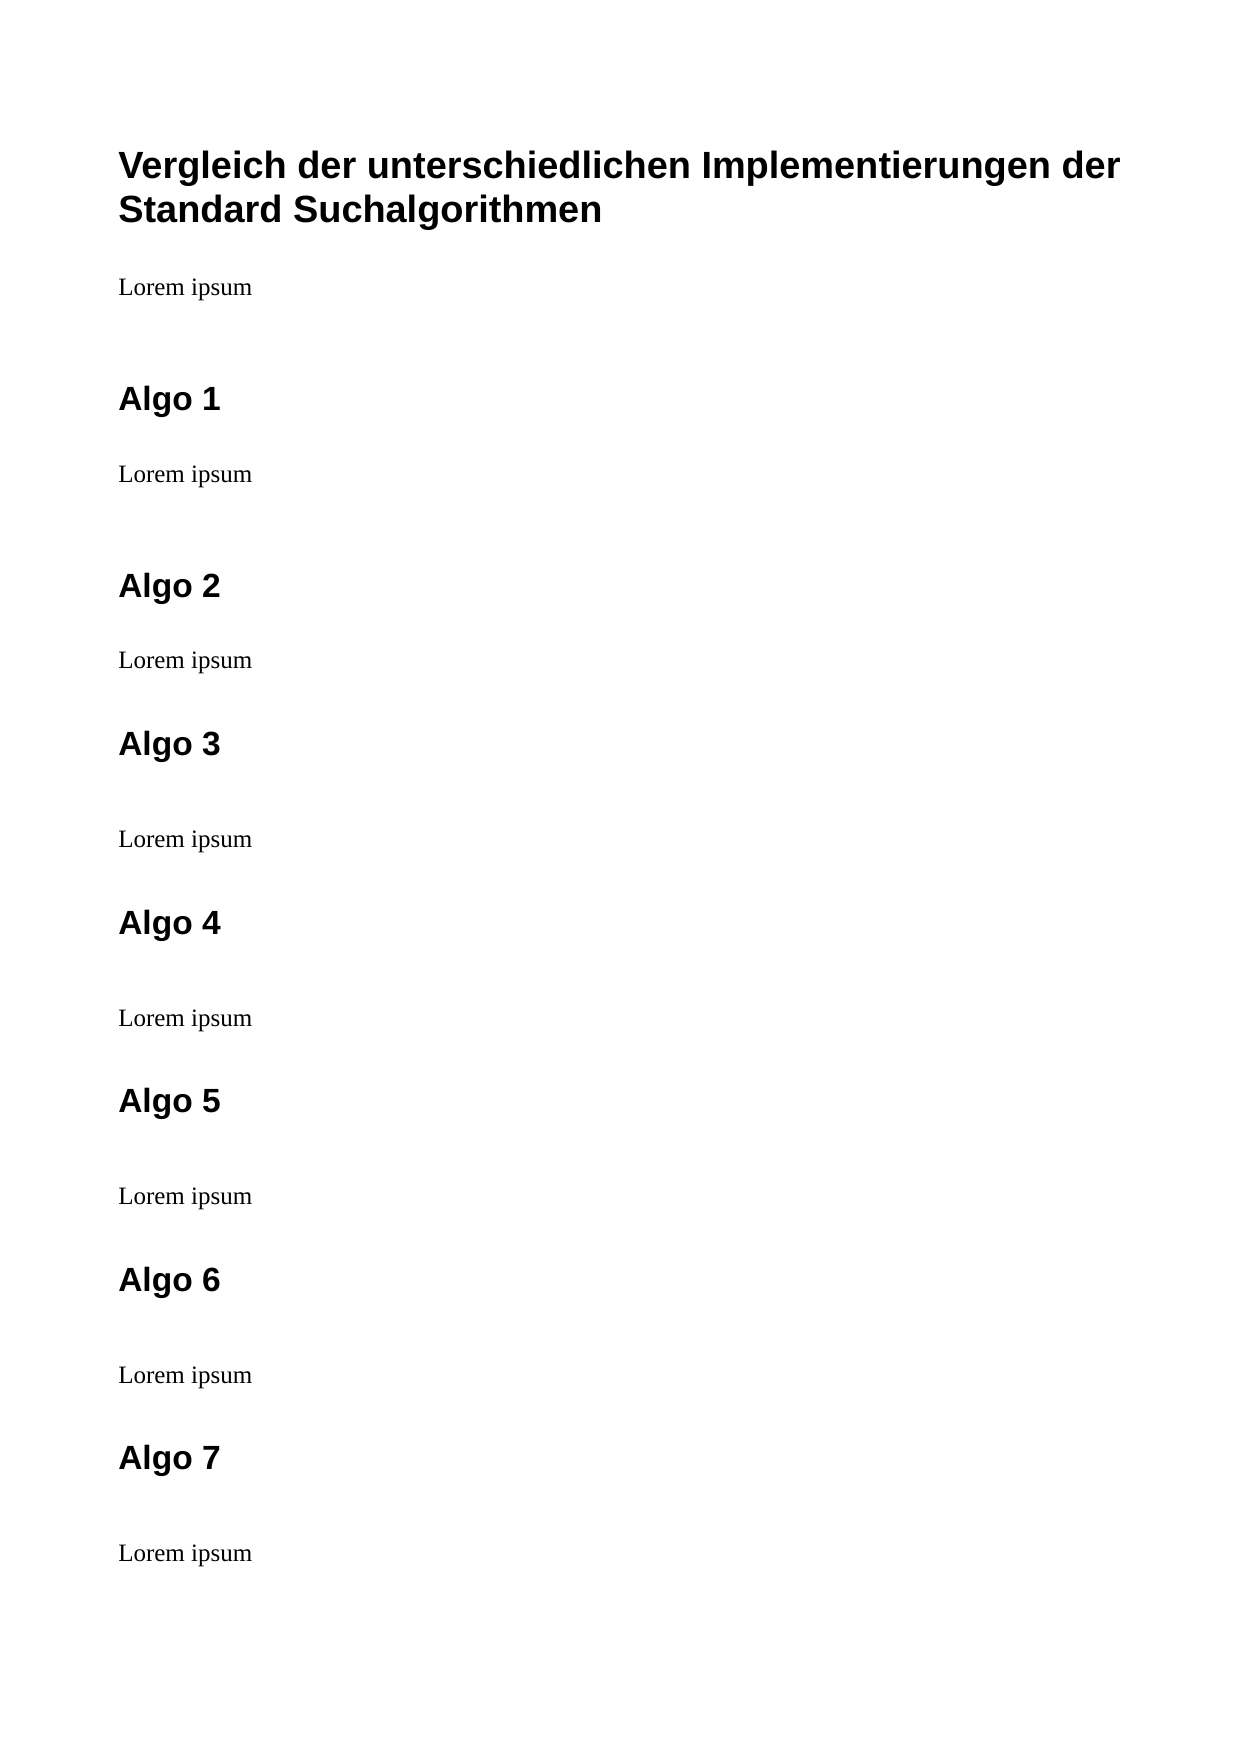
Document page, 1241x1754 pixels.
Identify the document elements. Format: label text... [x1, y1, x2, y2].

subtitle Algo 2 [118, 566, 1122, 604]
subtitle Algo 7 [118, 1438, 1122, 1477]
subtitle Algo 1 [118, 379, 1122, 417]
text Lorem ipsum [118, 1181, 1122, 1210]
subtitle Algo 6 [118, 1259, 1122, 1298]
subtitle Algo 3 [118, 724, 1122, 763]
text Lorem ipsum [118, 1360, 1122, 1388]
subtitle Algo 5 [118, 1081, 1122, 1120]
text Lorem ipsum [118, 1538, 1122, 1567]
text Lorem ipsum [118, 646, 1122, 674]
subtitle Vergleich der unterschiedlichen Implementierungen der Standard Suchalgorithmen [118, 143, 1122, 230]
subtitle Algo 4 [118, 902, 1122, 941]
text Lorem ipsum [118, 1003, 1122, 1031]
text Lorem ipsum [118, 272, 1122, 300]
text Lorem ipsum [118, 459, 1122, 487]
text Lorem ipsum [118, 824, 1122, 853]
